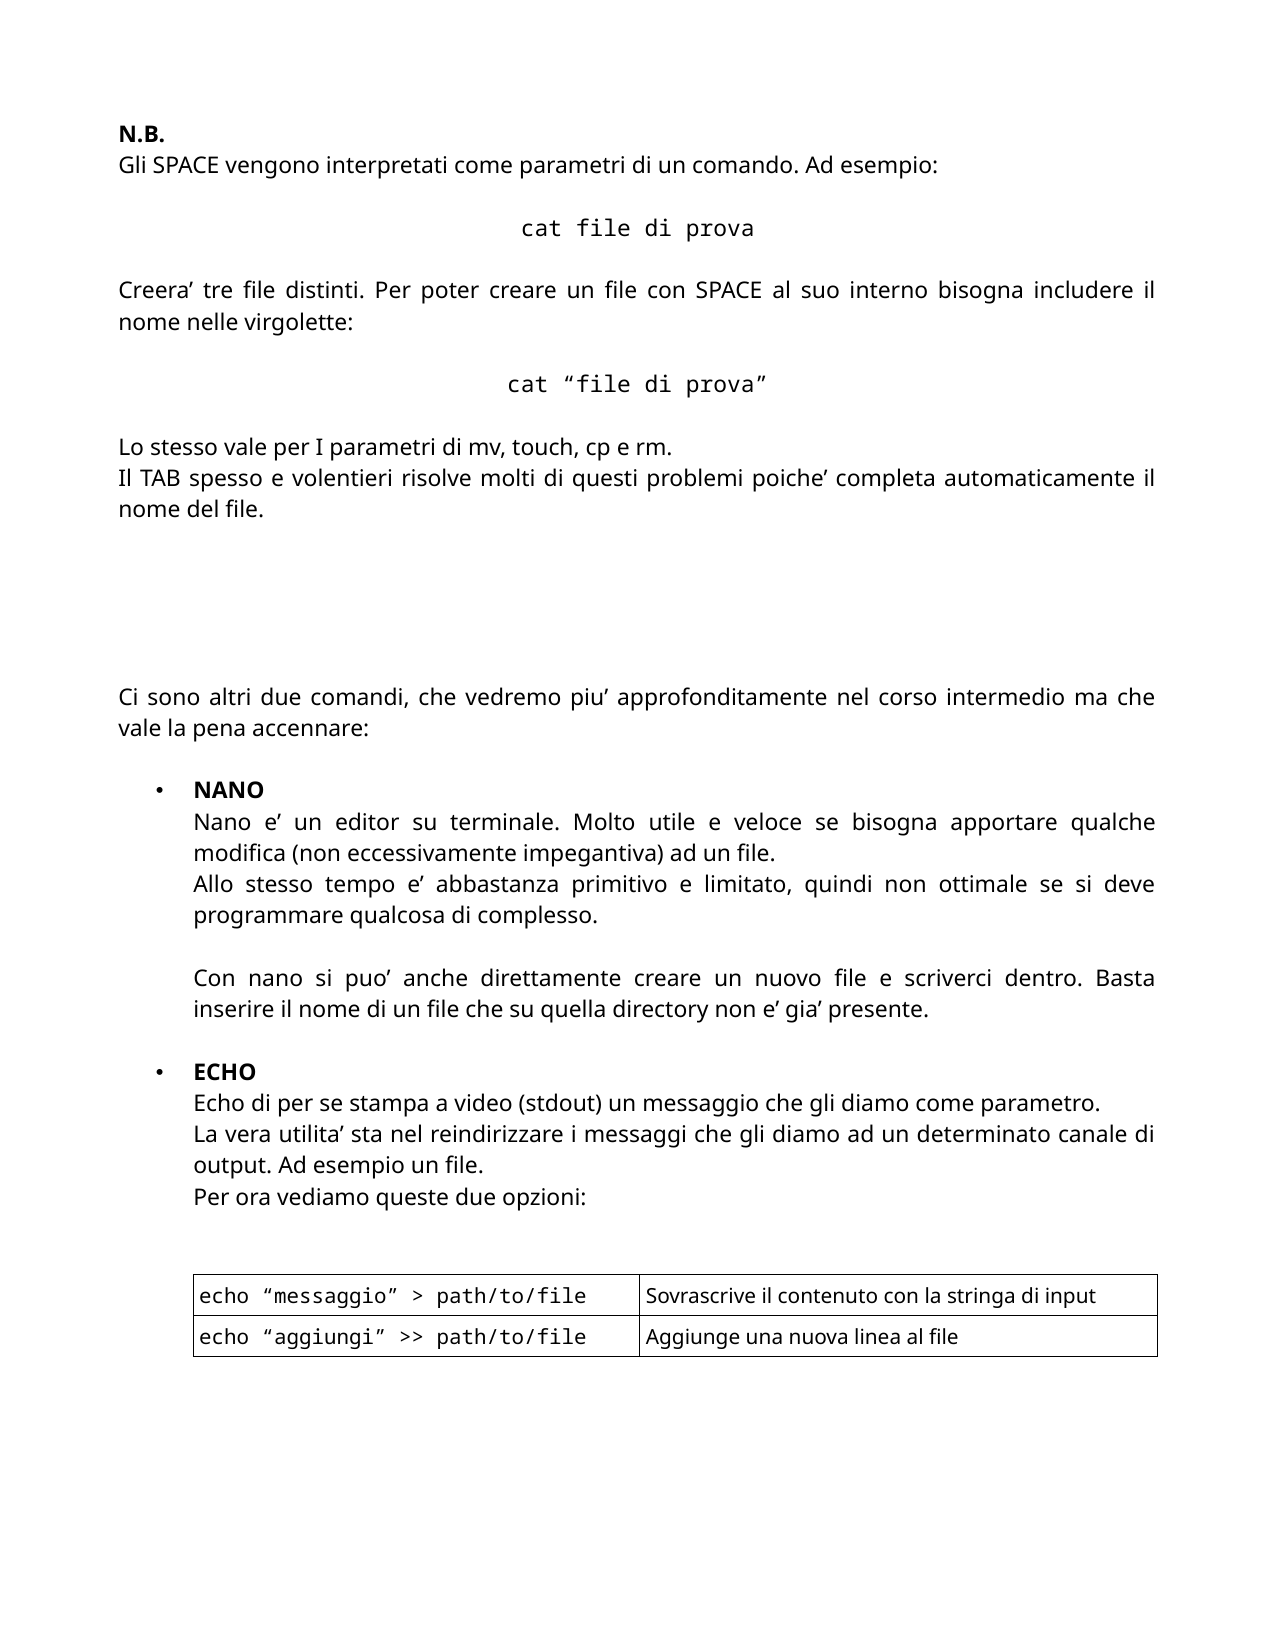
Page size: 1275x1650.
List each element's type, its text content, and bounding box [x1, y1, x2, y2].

list Echo di per se stampa a video (stdout) un messaggio che gli diamo come parametro. [156, 1087, 1157, 1118]
table_cell echo “aggiungi” >> path/to/file [194, 1316, 639, 1356]
table_cell Aggiunge una nuova linea al file [640, 1316, 1157, 1356]
text cat file di prova [118, 212, 1157, 243]
text Ci sono altri due comandi, che vedremo piu’ approfonditamente nel corso intermedio ma che vale la pena accennare: [118, 681, 1157, 743]
list Per ora vediamo queste due opzioni: [156, 1181, 1157, 1212]
list La vera utilita’ sta nel reindirizzare i messaggi che gli diamo ad un determinato canale di output. Ad esempio un file. [156, 1118, 1157, 1181]
text Lo stesso vale per I parametri di mv, touch, cp e rm. [118, 431, 1157, 462]
text Gli SPACE vengono interpretati come parametri di un comando. Ad esempio: [118, 149, 1157, 181]
text N.B. [118, 118, 1157, 149]
table_header echo “messaggio” > path/to/file [194, 1275, 639, 1315]
list Con nano si puo’ anche direttamente creare un nuovo file e scriverci dentro. Basta inserire il nome di un file che su quella directory non e’ gia’ presente. [156, 962, 1157, 1024]
list Allo stesso tempo e’ abbastanza primitivo e limitato, quindi non ottimale se si deve programmare qualcosa di complesso. [156, 868, 1157, 931]
table_header Sovrascrive il contenuto con la stringa di input [640, 1275, 1157, 1315]
list Nano e’ un editor su terminale. Molto utile e veloce se bisogna apportare qualche modifica (non eccessivamente impegantiva) ad un file. [156, 806, 1157, 868]
text Creera’ tre file distinti. Per poter creare un file con SPACE al suo interno bisogna includere il nome nelle virgolette: [118, 274, 1157, 337]
list ECHO [156, 1056, 1157, 1087]
text cat “file di prova” [118, 368, 1157, 399]
text Il TAB spesso e volentieri risolve molti di questi problemi poiche’ completa automaticamente il nome del file. [118, 462, 1157, 524]
list NANO [156, 774, 1157, 806]
